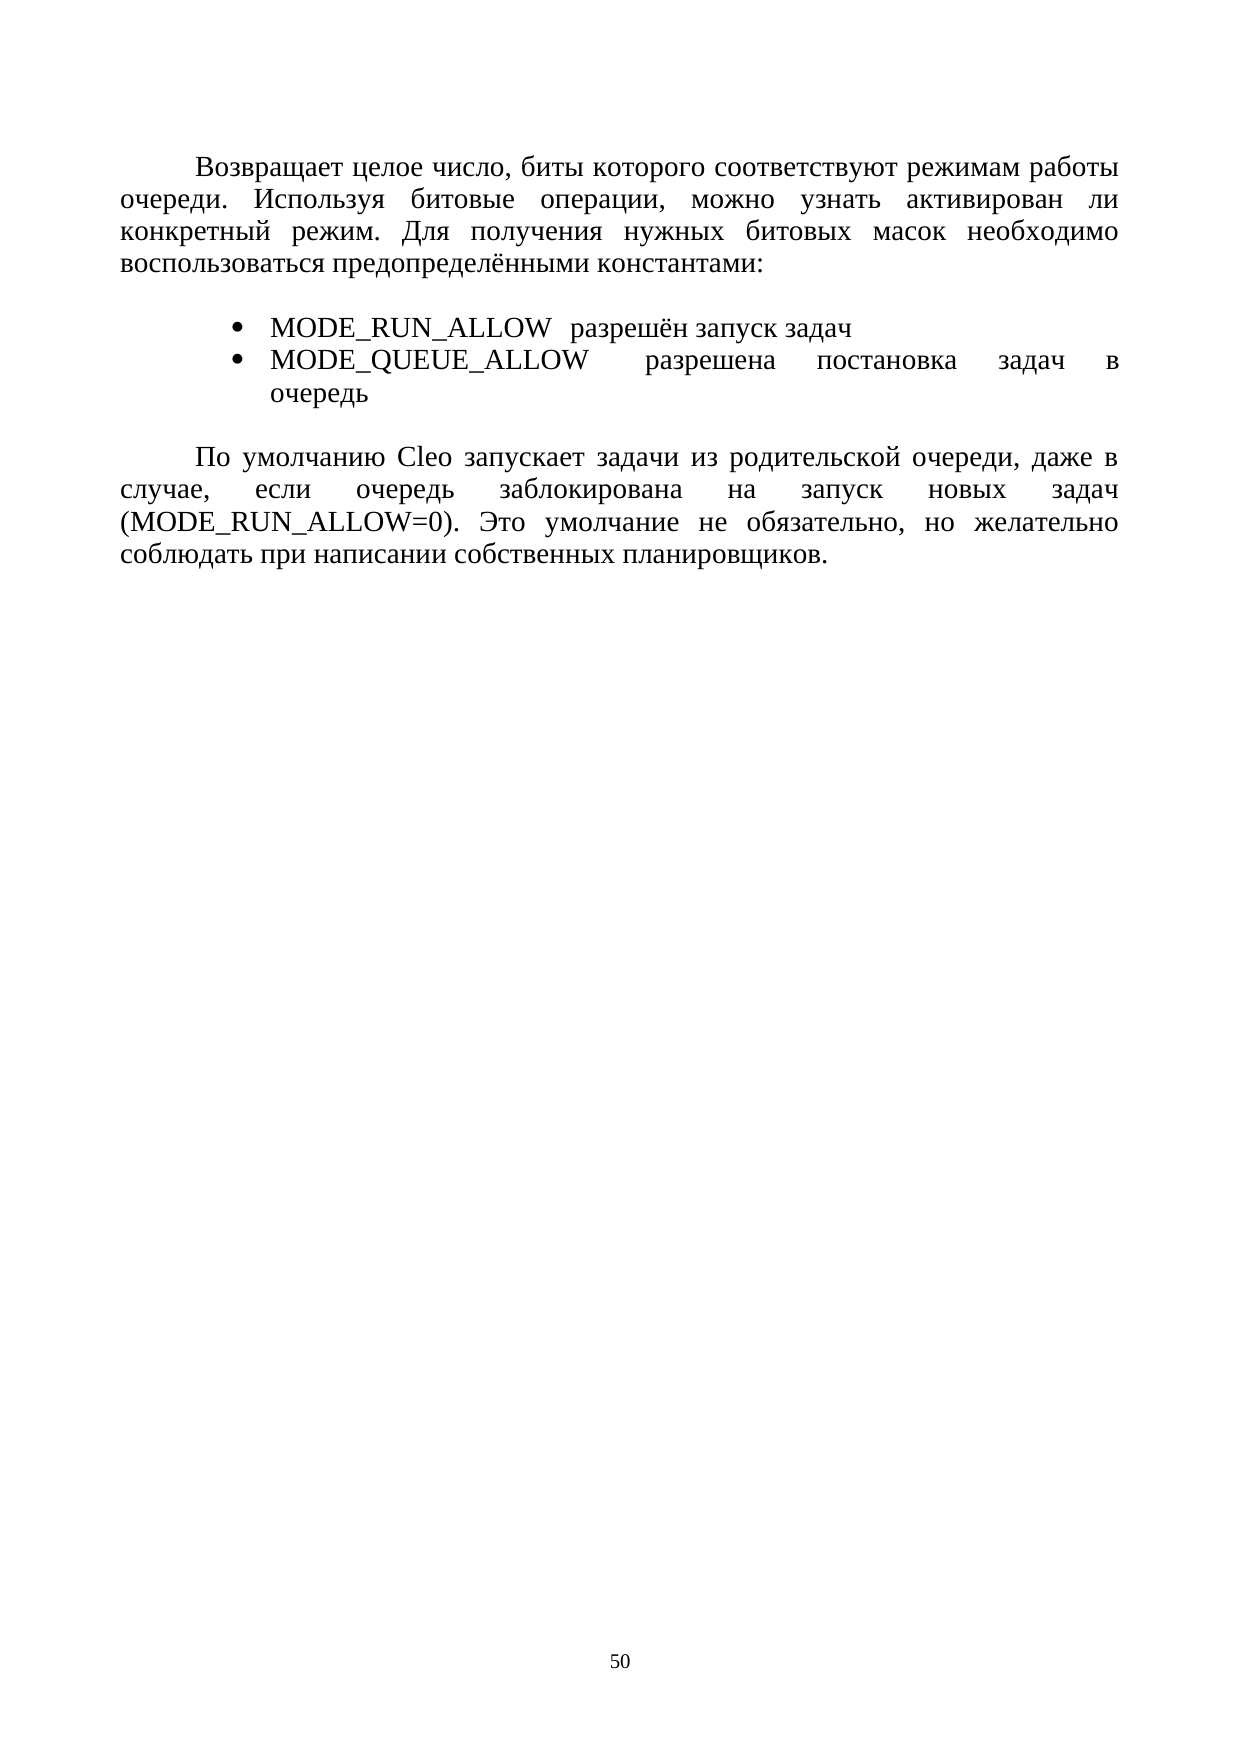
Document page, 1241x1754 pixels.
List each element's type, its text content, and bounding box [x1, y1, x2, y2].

text Возвращает целое число, биты которого соответствуют режимам работы очереди. Используя битовые операции, можно узнать активирован ли конкретный режим. Для получения нужных битовых масок необходимо воспользоваться предопределёнными константами: [120, 150, 1120, 279]
list MODE_QUEUE_ALLOW разрешена постановка задач в очередь [232, 344, 1120, 408]
list MODE_RUN_ALLOW разрешён запуск задач [232, 311, 1120, 344]
text По умолчанию Cleo запускает задачи из родительской очереди, даже в случае, если очередь заблокирована на запуск новых задач (MODE_RUN_ALLOW=0). Это умолчание не обязательно, но желательно соблюдать при написании собственных планировщиков. [120, 441, 1120, 570]
